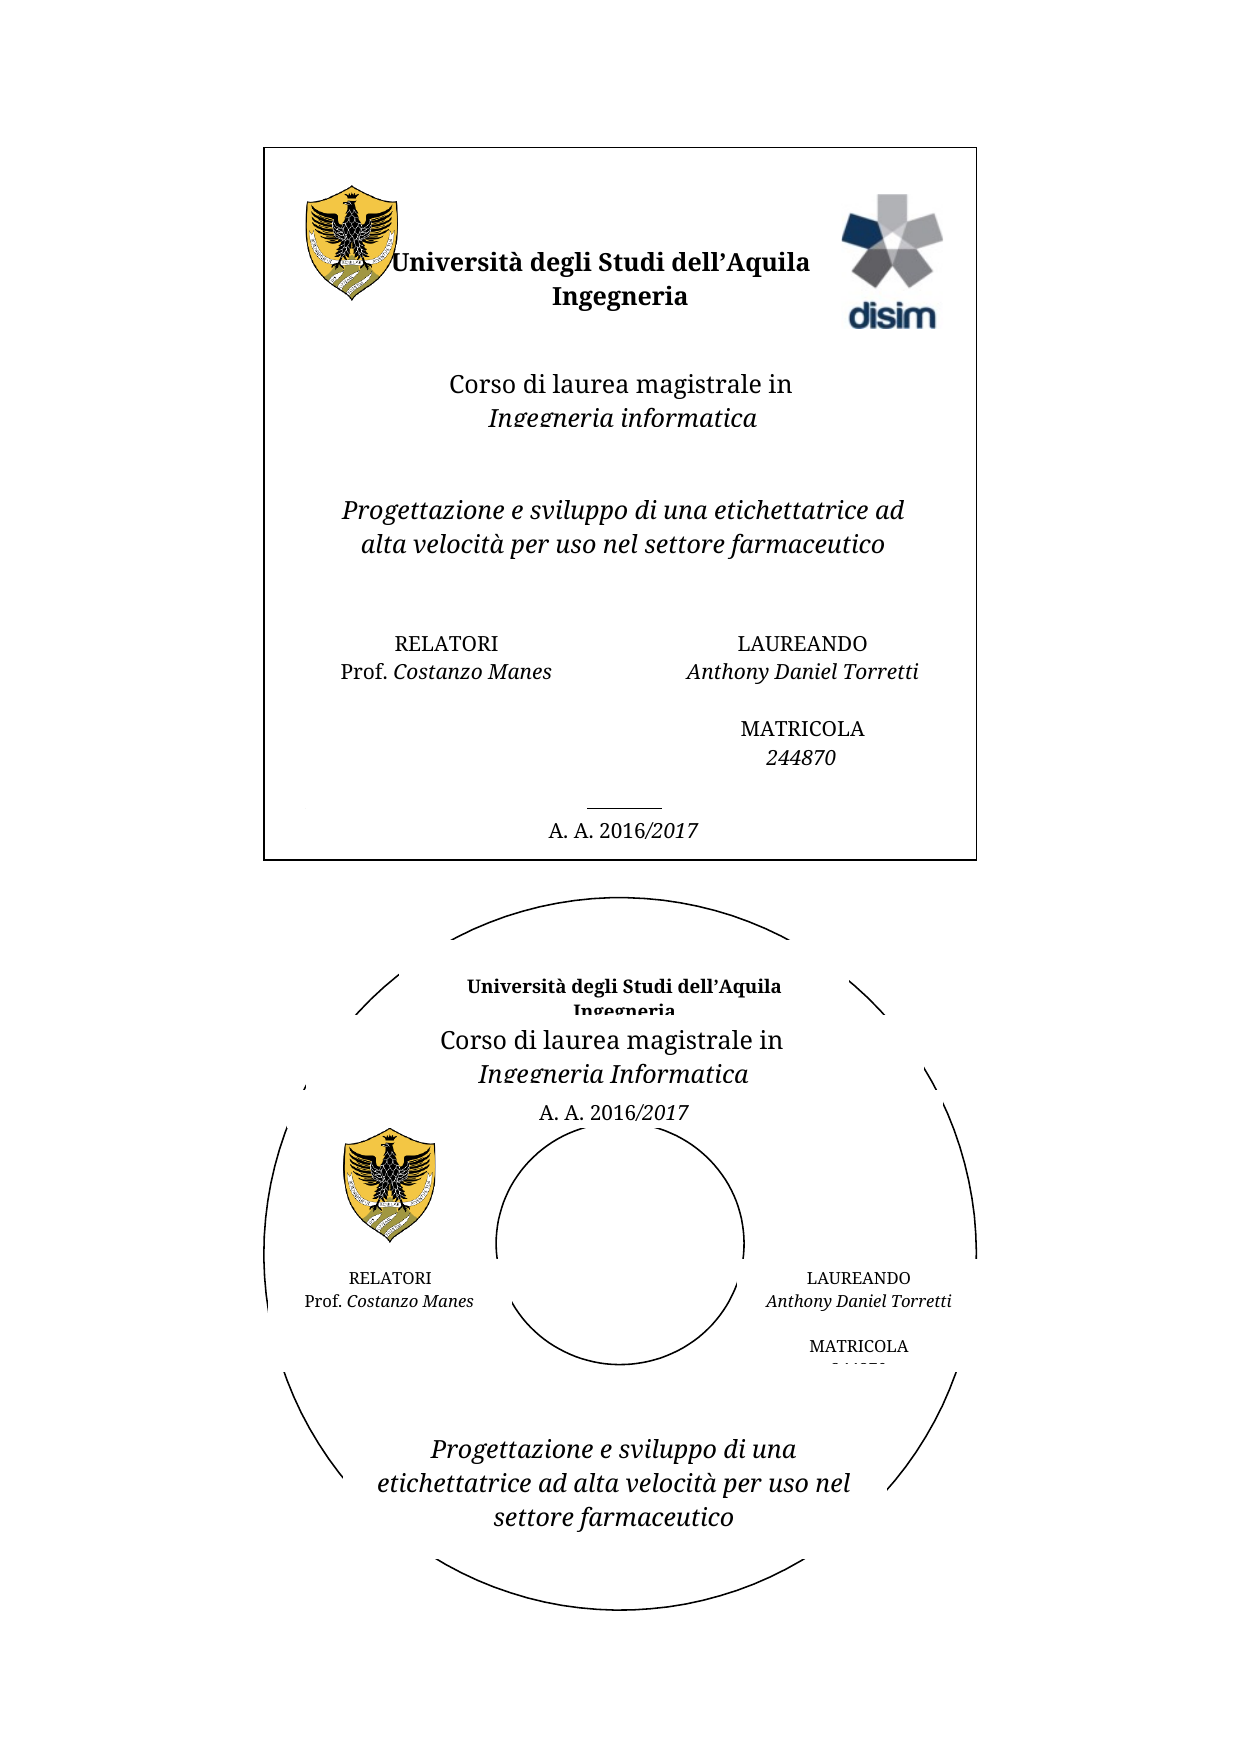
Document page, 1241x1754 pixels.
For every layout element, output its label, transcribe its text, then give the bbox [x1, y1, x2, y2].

text Ingegneria Informatica [321, 1057, 909, 1083]
text Corso di laurea magistrale in [321, 1023, 909, 1057]
text Università degli Studi dell’Aquila [414, 973, 834, 999]
text Ingegneria informatica [320, 401, 928, 427]
text [977, 278, 1122, 313]
text [977, 244, 1122, 278]
text Prof. Costanzo Manes [283, 1289, 497, 1312]
text Ingegneria [265, 278, 827, 313]
text Progettazione e sviluppo di una etichettatrice ad alta velocità per uso nel settore farmaceutico [358, 1432, 872, 1534]
text Prof. Costanzo Manes [321, 657, 572, 715]
text Corso di laurea magistrale in [320, 367, 928, 401]
text MATRICOLA [677, 714, 928, 743]
text [118, 278, 263, 313]
text RELATORI [283, 1267, 497, 1289]
text Anthony Daniel Torretti [677, 657, 928, 714]
text MATRICOLA [752, 1335, 966, 1357]
text [118, 244, 263, 278]
text Ingegneria [414, 999, 834, 1015]
text LAUREANDO [752, 1267, 966, 1289]
text Università degli Studi dell’Aquila [381, 244, 827, 278]
text Anthony Daniel Torretti [752, 1289, 966, 1335]
text LAUREANDO [677, 629, 928, 657]
text [969, 278, 976, 313]
text 244870 [677, 743, 928, 771]
text A. A. 2016/2017 [321, 817, 928, 839]
text 244870 [752, 1357, 966, 1364]
text [265, 244, 323, 278]
text RELATORI [321, 629, 572, 657]
text Progettazione e sviluppo di una etichettatrice ad alta velocità per uso nel settore farmaceutico [321, 492, 928, 560]
text A. A. 2016/2017 [302, 1098, 928, 1120]
